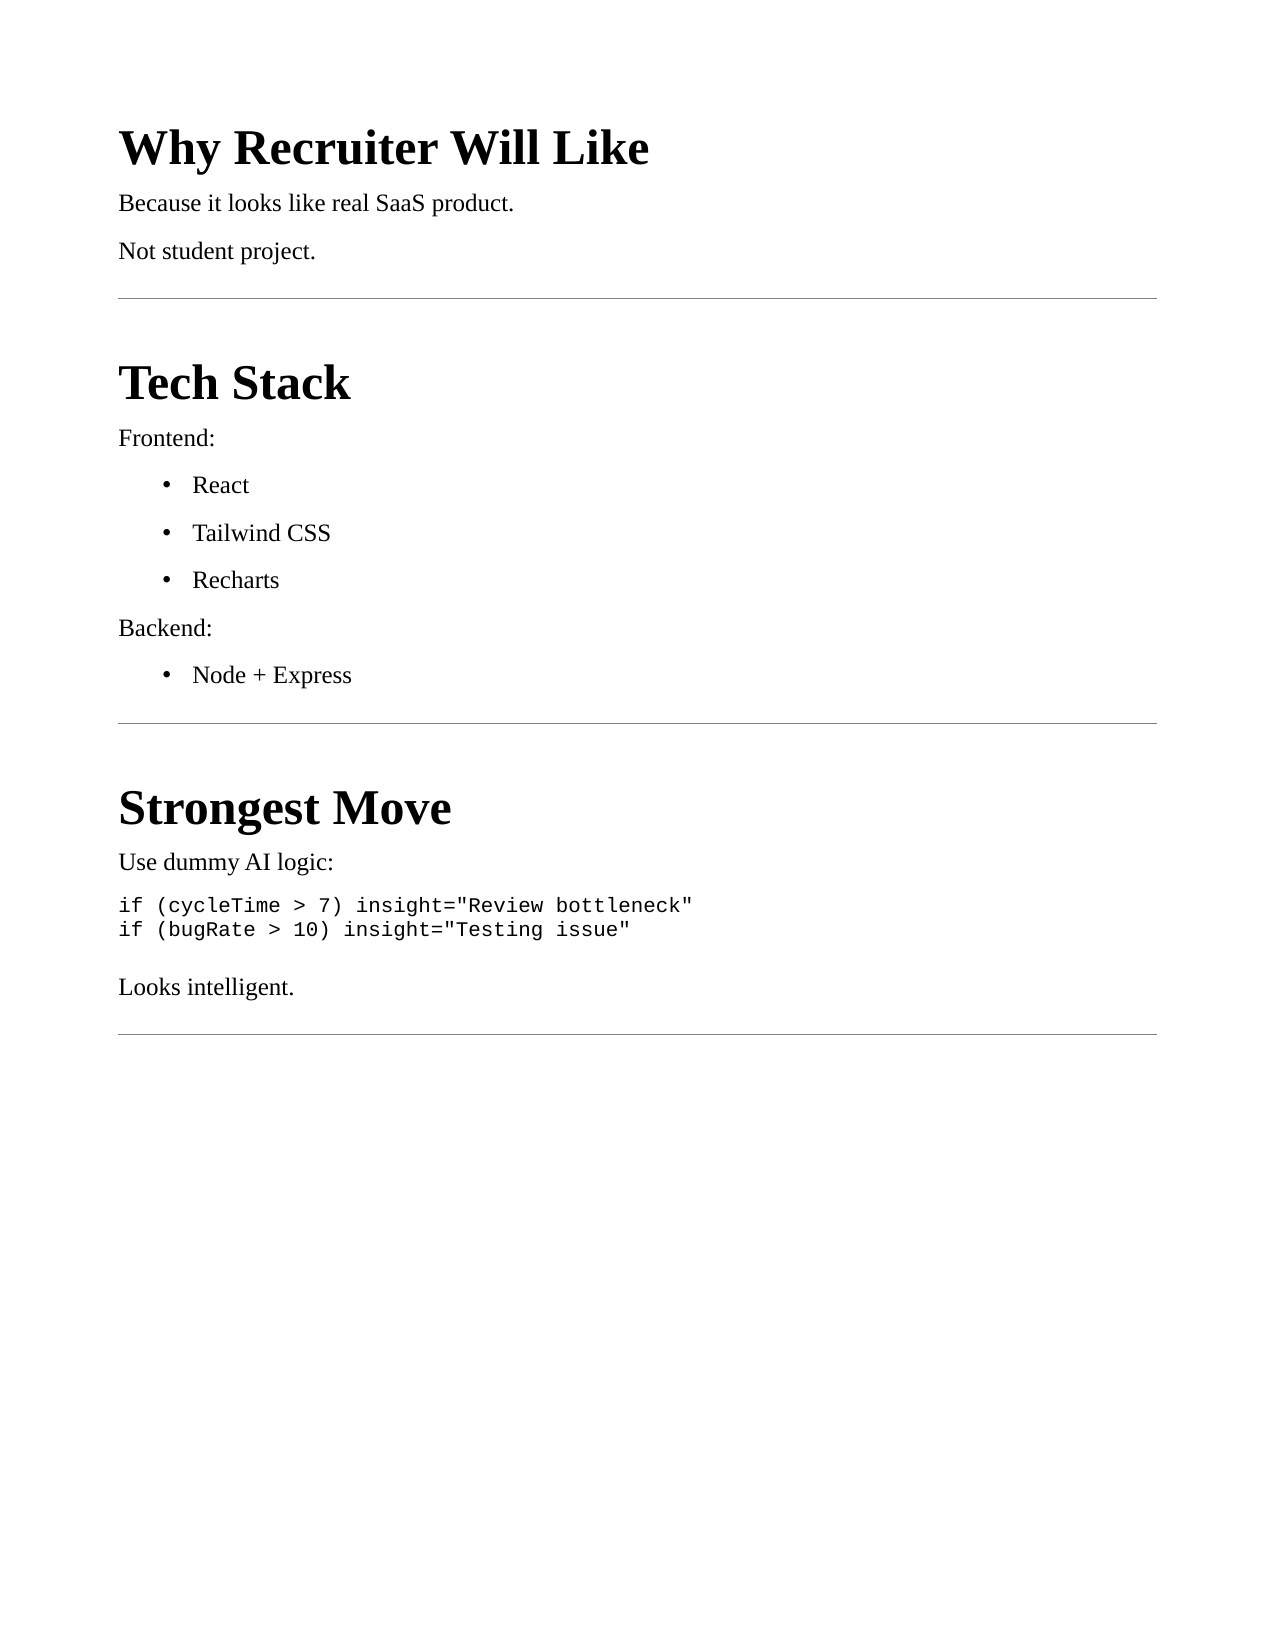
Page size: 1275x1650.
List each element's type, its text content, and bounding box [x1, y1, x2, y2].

text if (bugRate > 10) insight="Testing issue" [118, 919, 1157, 942]
text if (cycleTime > 7) insight="Review bottleneck" [118, 895, 1157, 919]
list Node + Express [162, 661, 1157, 689]
list React [162, 470, 1157, 499]
text Looks intelligent. [118, 972, 1157, 1001]
text Frontend: [118, 423, 1157, 451]
subtitle Tech Stack [118, 353, 1157, 410]
list Tailwind CSS [162, 518, 1157, 547]
list Recharts [162, 565, 1157, 594]
text Backend: [118, 613, 1157, 642]
text Not student project. [118, 236, 1157, 264]
subtitle Strongest Move [118, 777, 1157, 835]
text Use dummy AI logic: [118, 847, 1157, 876]
text Because it looks like real SaaS product. [118, 188, 1157, 217]
subtitle Why Recruiter Will Like [118, 118, 1157, 176]
